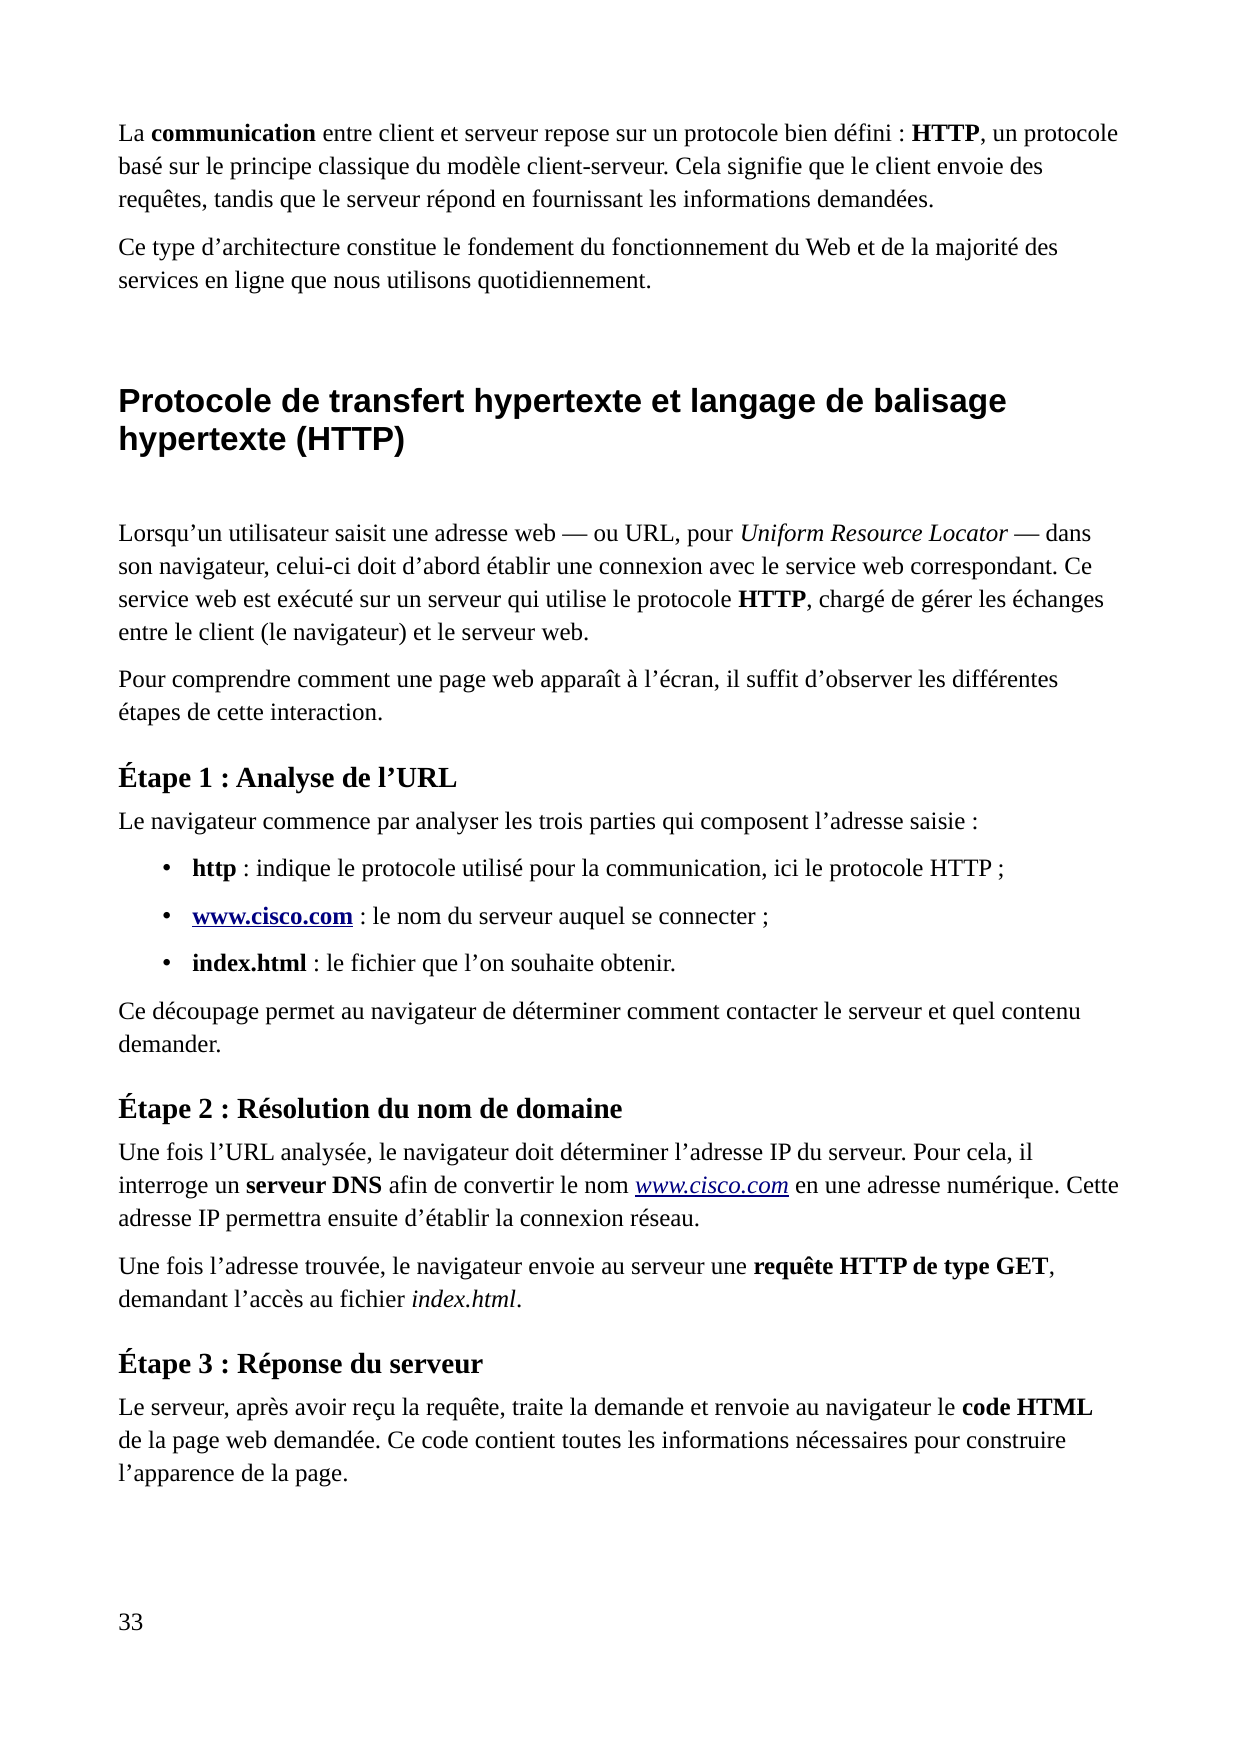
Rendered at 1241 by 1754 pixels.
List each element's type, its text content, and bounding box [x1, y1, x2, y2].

text Une fois l’URL analysée, le navigateur doit déterminer l’adresse IP du serveur. Pour cela, il interroge un serveur DNS afin de convertir le nom www.cisco.com en une adresse numérique. Cette adresse IP permettra ensuite d’établir la connexion réseau. [118, 1137, 1122, 1232]
text Le navigateur commence par analyser les trois parties qui composent l’adresse saisie : [118, 806, 1122, 834]
text Ce type d’architecture constitue le fondement du fonctionnement du Web et de la majorité des services en ligne que nous utilisons quotidiennement. [118, 232, 1122, 293]
subtitle Protocole de transfert hypertexte et langage de balisage hypertexte (HTTP) [118, 381, 1122, 458]
text Ce découpage permet au navigateur de déterminer comment contacter le serveur et quel contenu demander. [118, 996, 1122, 1058]
subtitle Étape 1 : Analyse de l’URL [118, 760, 1122, 793]
subtitle Étape 2 : Résolution du nom de domaine [118, 1091, 1122, 1125]
list http : indique le protocole utilisé pour la communication, ici le protocole HTTP ; [162, 853, 1122, 882]
list www.cisco.com : le nom du serveur auquel se connecter ; [162, 901, 1122, 930]
subtitle Étape 3 : Réponse du serveur [118, 1346, 1122, 1380]
list index.html : le fichier que l’on souhaite obtenir. [162, 948, 1122, 977]
text Le serveur, après avoir reçu la requête, traite la demande et renvoie au navigateur le code HTML de la page web demandée. Ce code contient toutes les informations nécessaires pour construire l’apparence de la page. [118, 1392, 1122, 1487]
text Lorsqu’un utilisateur saisit une adresse web — ou URL, pour Uniform Resource Locator — dans son navigateur, celui-ci doit d’abord établir une connexion avec le service web correspondant. Ce service web est exécuté sur un serveur qui utilise le protocole HTTP, chargé de gérer les échanges entre le client (le navigateur) et le serveur web. [118, 518, 1122, 646]
text Une fois l’adresse trouvée, le navigateur envoie au serveur une requête HTTP de type GET, demandant l’accès au fichier index.html. [118, 1251, 1122, 1313]
text La communication entre client et serveur repose sur un protocole bien défini : HTTP, un protocole basé sur le principe classique du modèle client-serveur. Cela signifie que le client envoie des requêtes, tandis que le serveur répond en fournissant les informations demandées. [118, 118, 1122, 213]
text Pour comprendre comment une page web apparaît à l’écran, il suffit d’observer les différentes étapes de cette interaction. [118, 664, 1122, 726]
